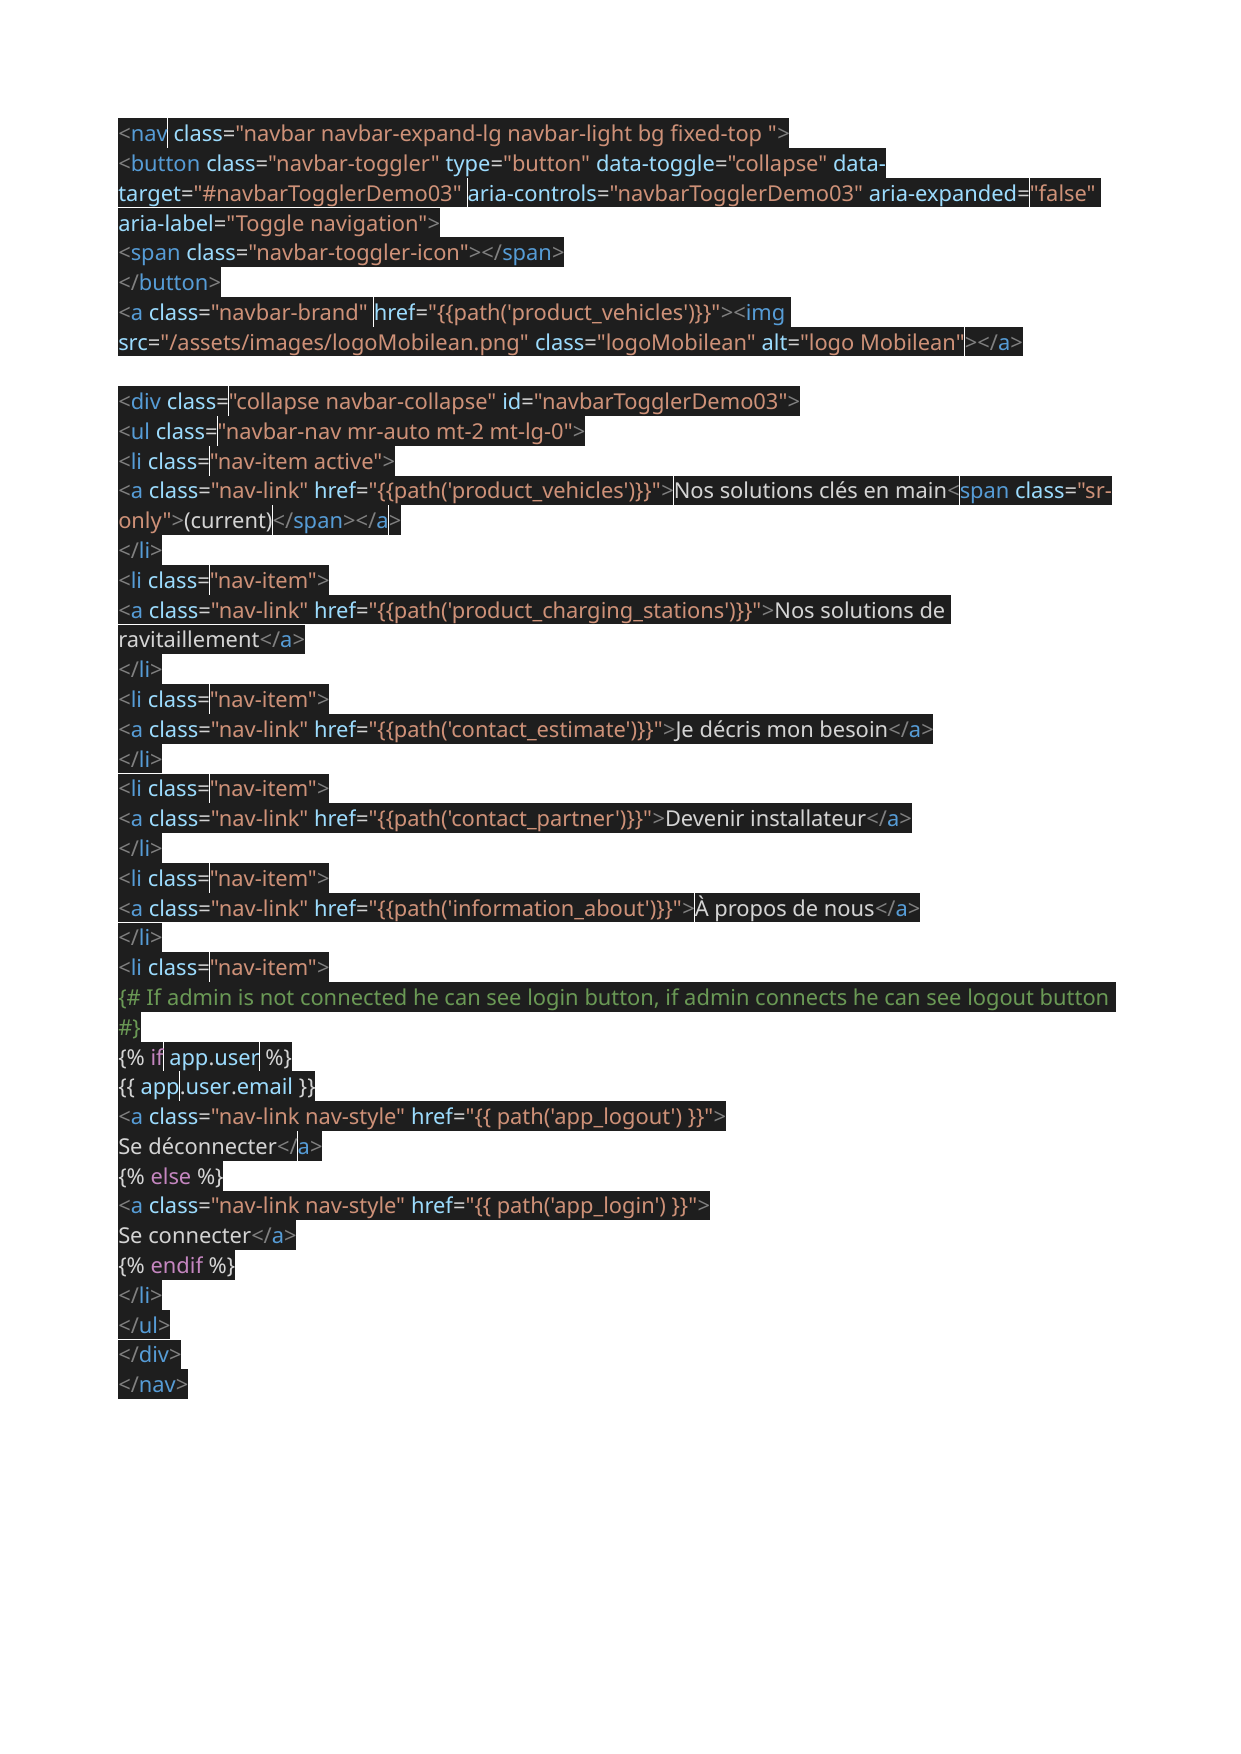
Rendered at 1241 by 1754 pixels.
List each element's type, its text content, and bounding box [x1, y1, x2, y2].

text {% else %} [118, 1161, 1122, 1191]
text <a class="nav-link" href="{{path('information_about')}}">À propos de nous</a> [118, 893, 1122, 922]
text <div class="collapse navbar-collapse" id="navbarTogglerDemo03"> [118, 386, 1122, 416]
text </ul> [118, 1310, 1122, 1339]
text <span class="navbar-toggler-icon"></span> [118, 237, 1122, 267]
text <ul class="navbar-nav mr-auto mt-2 mt-lg-0"> [118, 416, 1122, 446]
text </li> [118, 744, 1122, 773]
text <button class="navbar-toggler" type="button" data-toggle="collapse" data-target="#navbarTogglerDemo03" aria-controls="navbarTogglerDemo03" aria-expanded="false" aria-label="Toggle navigation"> [118, 148, 1122, 237]
text Se connecter</a> [118, 1220, 1122, 1250]
text {% if app.user %} [118, 1042, 1122, 1071]
text </li> [118, 1280, 1122, 1310]
text <a class="nav-link nav-style" href="{{ path('app_login') }}"> [118, 1191, 1122, 1220]
text </li> [118, 833, 1122, 863]
text <li class="nav-item"> [118, 684, 1122, 714]
text Se déconnecter</a> [118, 1131, 1122, 1161]
text <li class="nav-item"> [118, 565, 1122, 595]
text <a class="navbar-brand" href="{{path('product_vehicles')}}"><img src="/assets/images/logoMobilean.png" class="logoMobilean" alt="logo Mobilean"></a> [118, 297, 1122, 356]
text <a class="nav-link nav-style" href="{{ path('app_logout') }}"> [118, 1101, 1122, 1131]
text <nav class="navbar navbar-expand-lg navbar-light bg fixed-top "> [118, 118, 1122, 148]
text <li class="nav-item"> [118, 773, 1122, 803]
text </li> [118, 535, 1122, 565]
text </li> [118, 654, 1122, 684]
text <a class="nav-link" href="{{path('contact_partner')}}">Devenir installateur</a> [118, 803, 1122, 833]
text <li class="nav-item"> [118, 952, 1122, 982]
text <a class="nav-link" href="{{path('product_charging_stations')}}">Nos solutions de ravitaillement</a> [118, 595, 1122, 654]
text </button> [118, 267, 1122, 297]
text {{ app.user.email }} [118, 1071, 1122, 1101]
text </nav> [118, 1369, 1122, 1399]
text {% endif %} [118, 1250, 1122, 1280]
text <li class="nav-item"> [118, 863, 1122, 893]
text </li> [118, 922, 1122, 952]
text </div> [118, 1339, 1122, 1369]
text <a class="nav-link" href="{{path('product_vehicles')}}">Nos solutions clés en main<span class="sr-only">(current)</span></a> [118, 476, 1122, 535]
text <li class="nav-item active"> [118, 446, 1122, 476]
text <a class="nav-link" href="{{path('contact_estimate')}}">Je décris mon besoin</a> [118, 714, 1122, 744]
text {# If admin is not connected he can see login button, if admin connects he can see logout button #} [118, 982, 1122, 1042]
